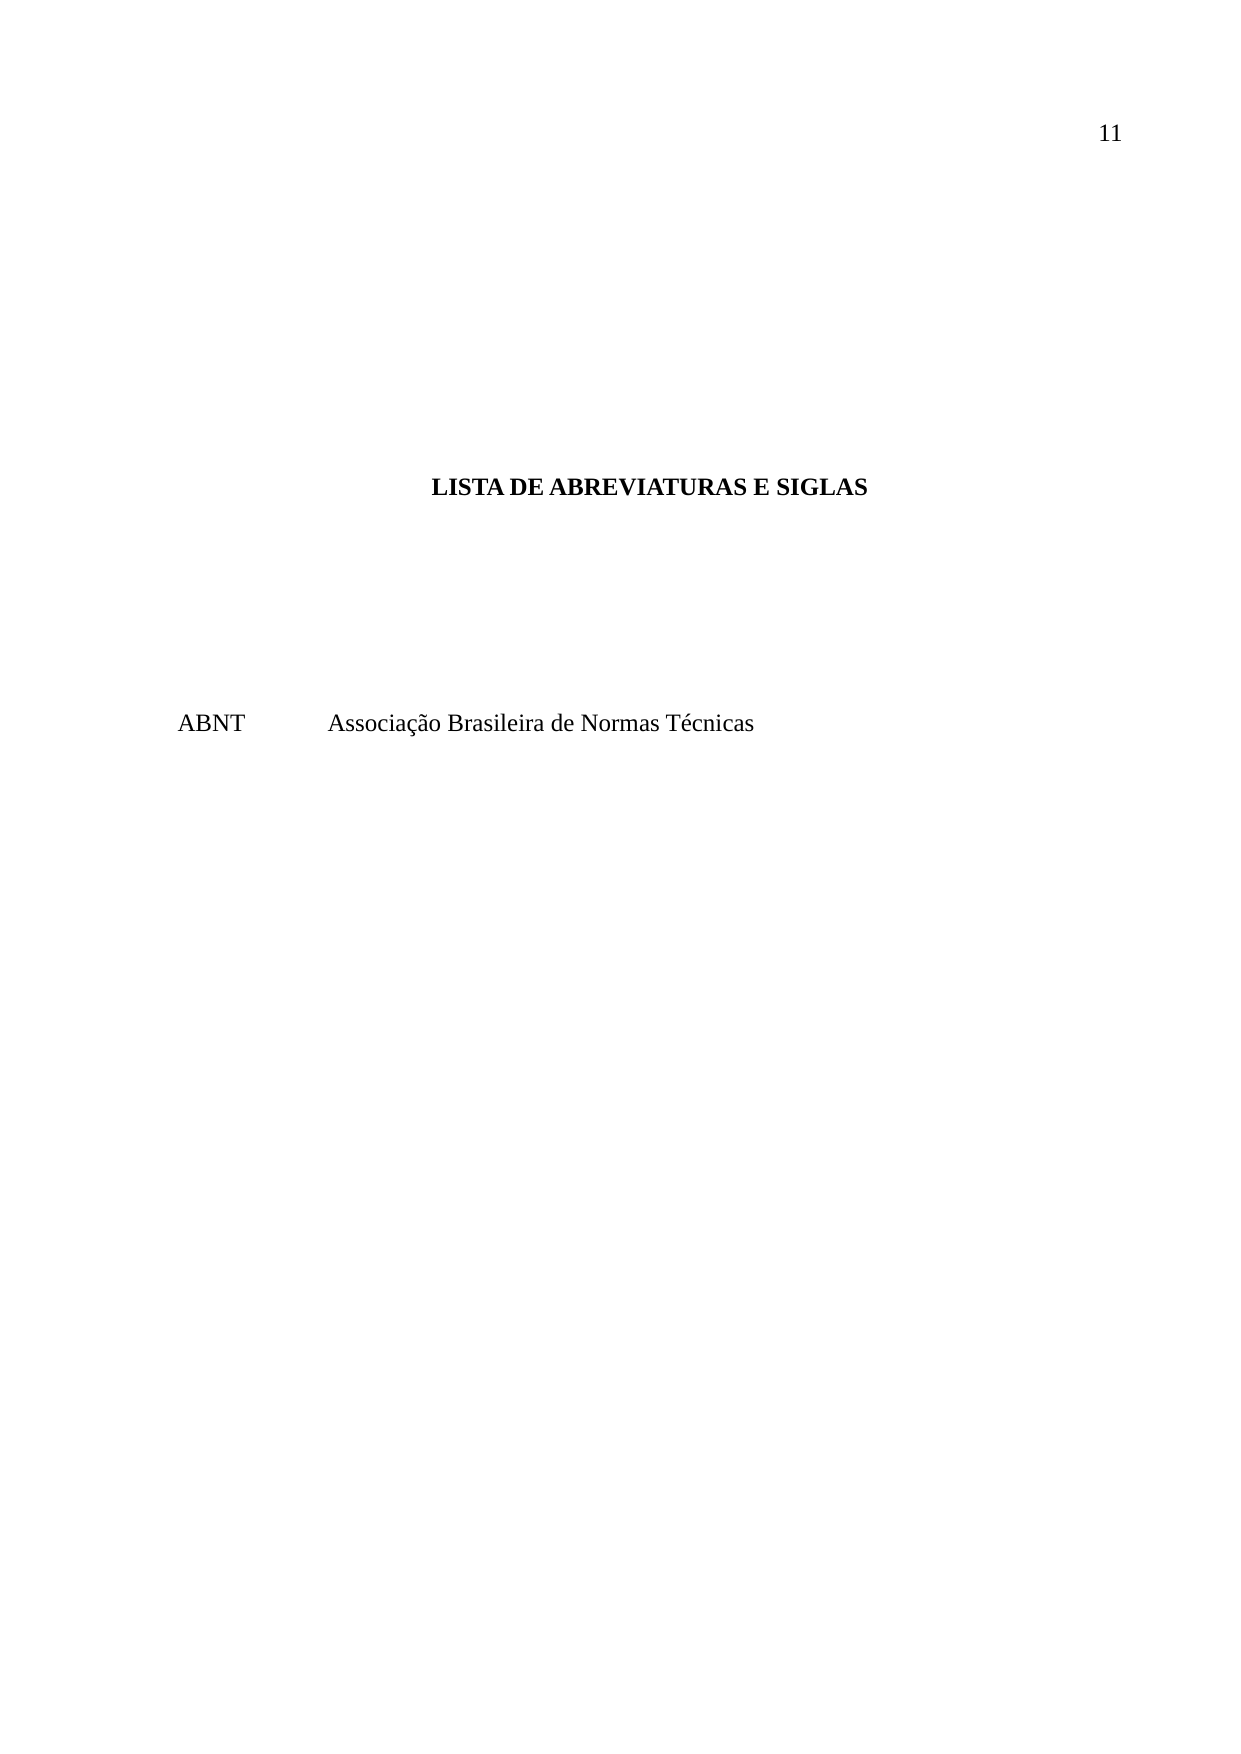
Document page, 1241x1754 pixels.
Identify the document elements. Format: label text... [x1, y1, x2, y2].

text ABNT Associação Brasileira de Normas Técnicas [177, 708, 1122, 737]
text Lista de abreviaturas e siglas [177, 472, 1122, 501]
